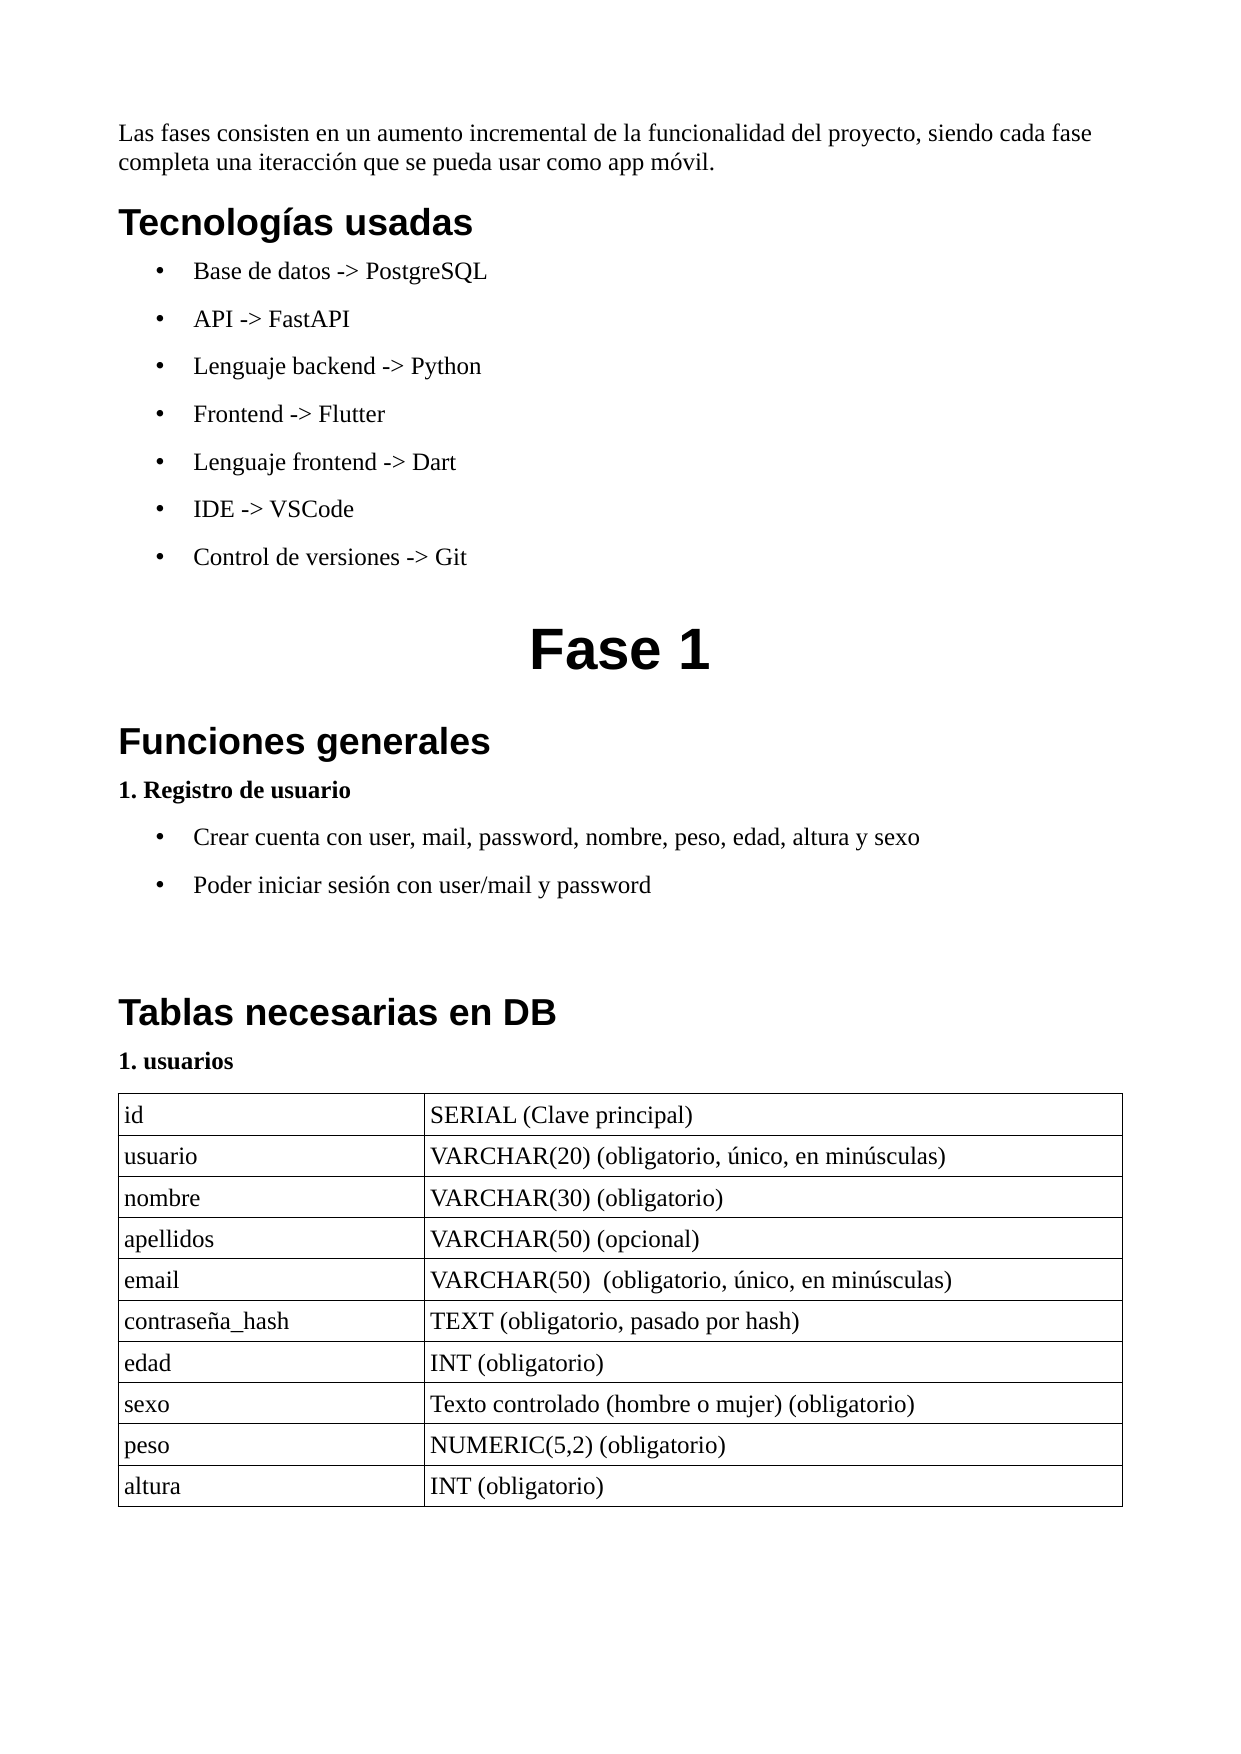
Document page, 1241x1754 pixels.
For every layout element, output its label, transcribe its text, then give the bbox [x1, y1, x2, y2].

subtitle Funciones generales [118, 719, 1122, 762]
table_cell apellidos [119, 1218, 424, 1258]
table_cell INT (obligatorio) [425, 1342, 1122, 1382]
table_header id [119, 1094, 424, 1134]
table_cell peso [119, 1424, 424, 1464]
table_header SERIAL (Clave principal) [425, 1094, 1122, 1134]
table_cell VARCHAR(20) (obligatorio, único, en minúsculas) [425, 1136, 1122, 1176]
list Frontend -> Flutter [156, 399, 1122, 428]
text Las fases consisten en un aumento incremental de la funcionalidad del proyecto, siendo cada fase completa una iteracción que se pueda usar como app móvil. [118, 118, 1122, 176]
list Poder iniciar sesión con user/mail y password [156, 870, 1122, 899]
table_cell altura [119, 1466, 424, 1506]
list IDE -> VSCode [156, 494, 1122, 523]
table_cell NUMERIC(5,2) (obligatorio) [425, 1424, 1122, 1464]
list Lenguaje frontend -> Dart [156, 447, 1122, 475]
table_cell TEXT (obligatorio, pasado por hash) [425, 1301, 1122, 1341]
table_cell contraseña_hash [119, 1301, 424, 1341]
table_cell sexo [119, 1383, 424, 1423]
table_cell INT (obligatorio) [425, 1466, 1122, 1506]
table_cell VARCHAR(30) (obligatorio) [425, 1177, 1122, 1217]
table_cell Texto controlado (hombre o mujer) (obligatorio) [425, 1383, 1122, 1423]
table_cell edad [119, 1342, 424, 1382]
subtitle Tecnologías usadas [118, 201, 1122, 244]
text 1. usuarios [118, 1046, 1122, 1074]
text 1. Registro de usuario [118, 775, 1122, 803]
table_cell VARCHAR(50) (obligatorio, único, en minúsculas) [425, 1259, 1122, 1299]
list API -> FastAPI [156, 304, 1122, 333]
title Fase 1 [118, 614, 1122, 682]
table_cell nombre [119, 1177, 424, 1217]
table_cell VARCHAR(50) (opcional) [425, 1218, 1122, 1258]
list Base de datos -> PostgreSQL [156, 256, 1122, 285]
list Lenguaje backend -> Python [156, 351, 1122, 380]
table_cell usuario [119, 1136, 424, 1176]
list Crear cuenta con user, mail, password, nombre, peso, edad, altura y sexo [156, 822, 1122, 851]
table_cell email [119, 1259, 424, 1299]
subtitle Tablas necesarias en DB [118, 990, 1122, 1033]
list Control de versiones -> Git [156, 542, 1122, 571]
